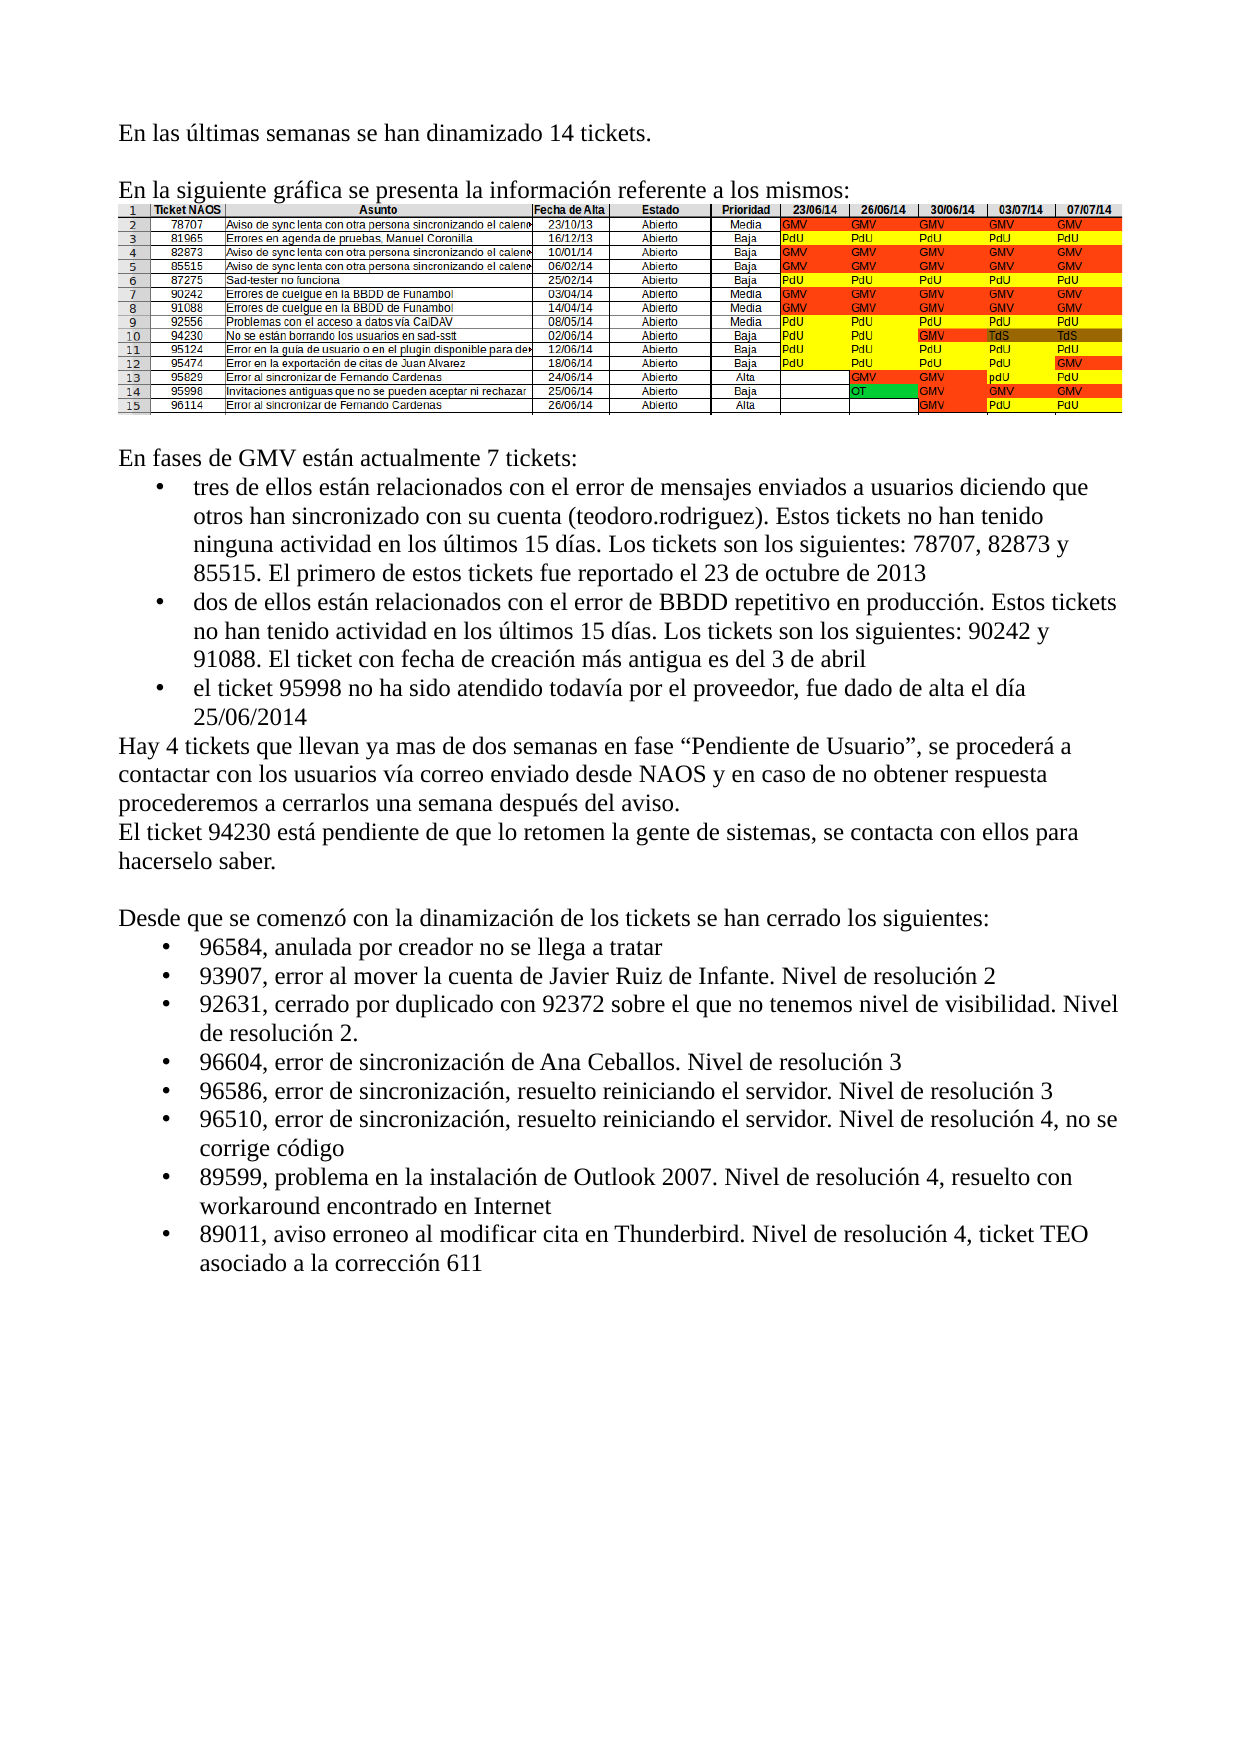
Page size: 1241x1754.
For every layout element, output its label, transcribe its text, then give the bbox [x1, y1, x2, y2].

list dos de ellos están relacionados con el error de BBDD repetitivo en producción. Estos tickets no han tenido actividad en los últimos 15 días. Los tickets son los siguientes: 90242 y 91088. El ticket con fecha de creación más antigua es del 3 de abril [156, 587, 1122, 673]
list 89011, aviso erroneo al modificar cita en Thunderbird. Nivel de resolución 4, ticket TEO asociado a la corrección 611 [162, 1219, 1122, 1277]
text Desde que se comenzó con la dinamización de los tickets se han cerrado los siguientes: [118, 903, 1122, 932]
list 96604, error de sincronización de Ana Ceballos. Nivel de resolución 3 [162, 1047, 1122, 1076]
list el ticket 95998 no ha sido atendido todavía por el proveedor, fue dado de alta el día 25/06/2014 [156, 673, 1122, 731]
text En fases de GMV están actualmente 7 tickets: [118, 443, 1122, 472]
list 93907, error al mover la cuenta de Javier Ruiz de Infante. Nivel de resolución 2 [162, 961, 1122, 989]
list 89599, problema en la instalación de Outlook 2007. Nivel de resolución 4, resuelto con workaround encontrado en Internet [162, 1162, 1122, 1219]
picture [118, 204, 1123, 415]
text En la siguiente gráfica se presenta la información referente a los mismos: [118, 176, 1122, 204]
list tres de ellos están relacionados con el error de mensajes enviados a usuarios diciendo que otros han sincronizado con su cuenta (teodoro.rodriguez). Estos tickets no han tenido ninguna actividad en los últimos 15 días. Los tickets son los siguientes: 78707, 82873 y 85515. El primero de estos tickets fue reportado el 23 de octubre de 2013 [156, 472, 1122, 587]
list 96510, error de sincronización, resuelto reiniciando el servidor. Nivel de resolución 4, no se corrige código [162, 1104, 1122, 1162]
text En las últimas semanas se han dinamizado 14 tickets. [118, 118, 1122, 147]
list 96584, anulada por creador no se llega a tratar [162, 932, 1122, 961]
list 92631, cerrado por duplicado con 92372 sobre el que no tenemos nivel de visibilidad. Nivel de resolución 2. [162, 989, 1122, 1047]
text El ticket 94230 está pendiente de que lo retomen la gente de sistemas, se contacta con ellos para hacerselo saber. [118, 817, 1122, 874]
text Hay 4 tickets que llevan ya mas de dos semanas en fase “Pendiente de Usuario”, se procederá a contactar con los usuarios vía correo enviado desde NAOS y en caso de no obtener respuesta procederemos a cerrarlos una semana después del aviso. [118, 731, 1122, 817]
list 96586, error de sincronización, resuelto reiniciando el servidor. Nivel de resolución 3 [162, 1076, 1122, 1104]
